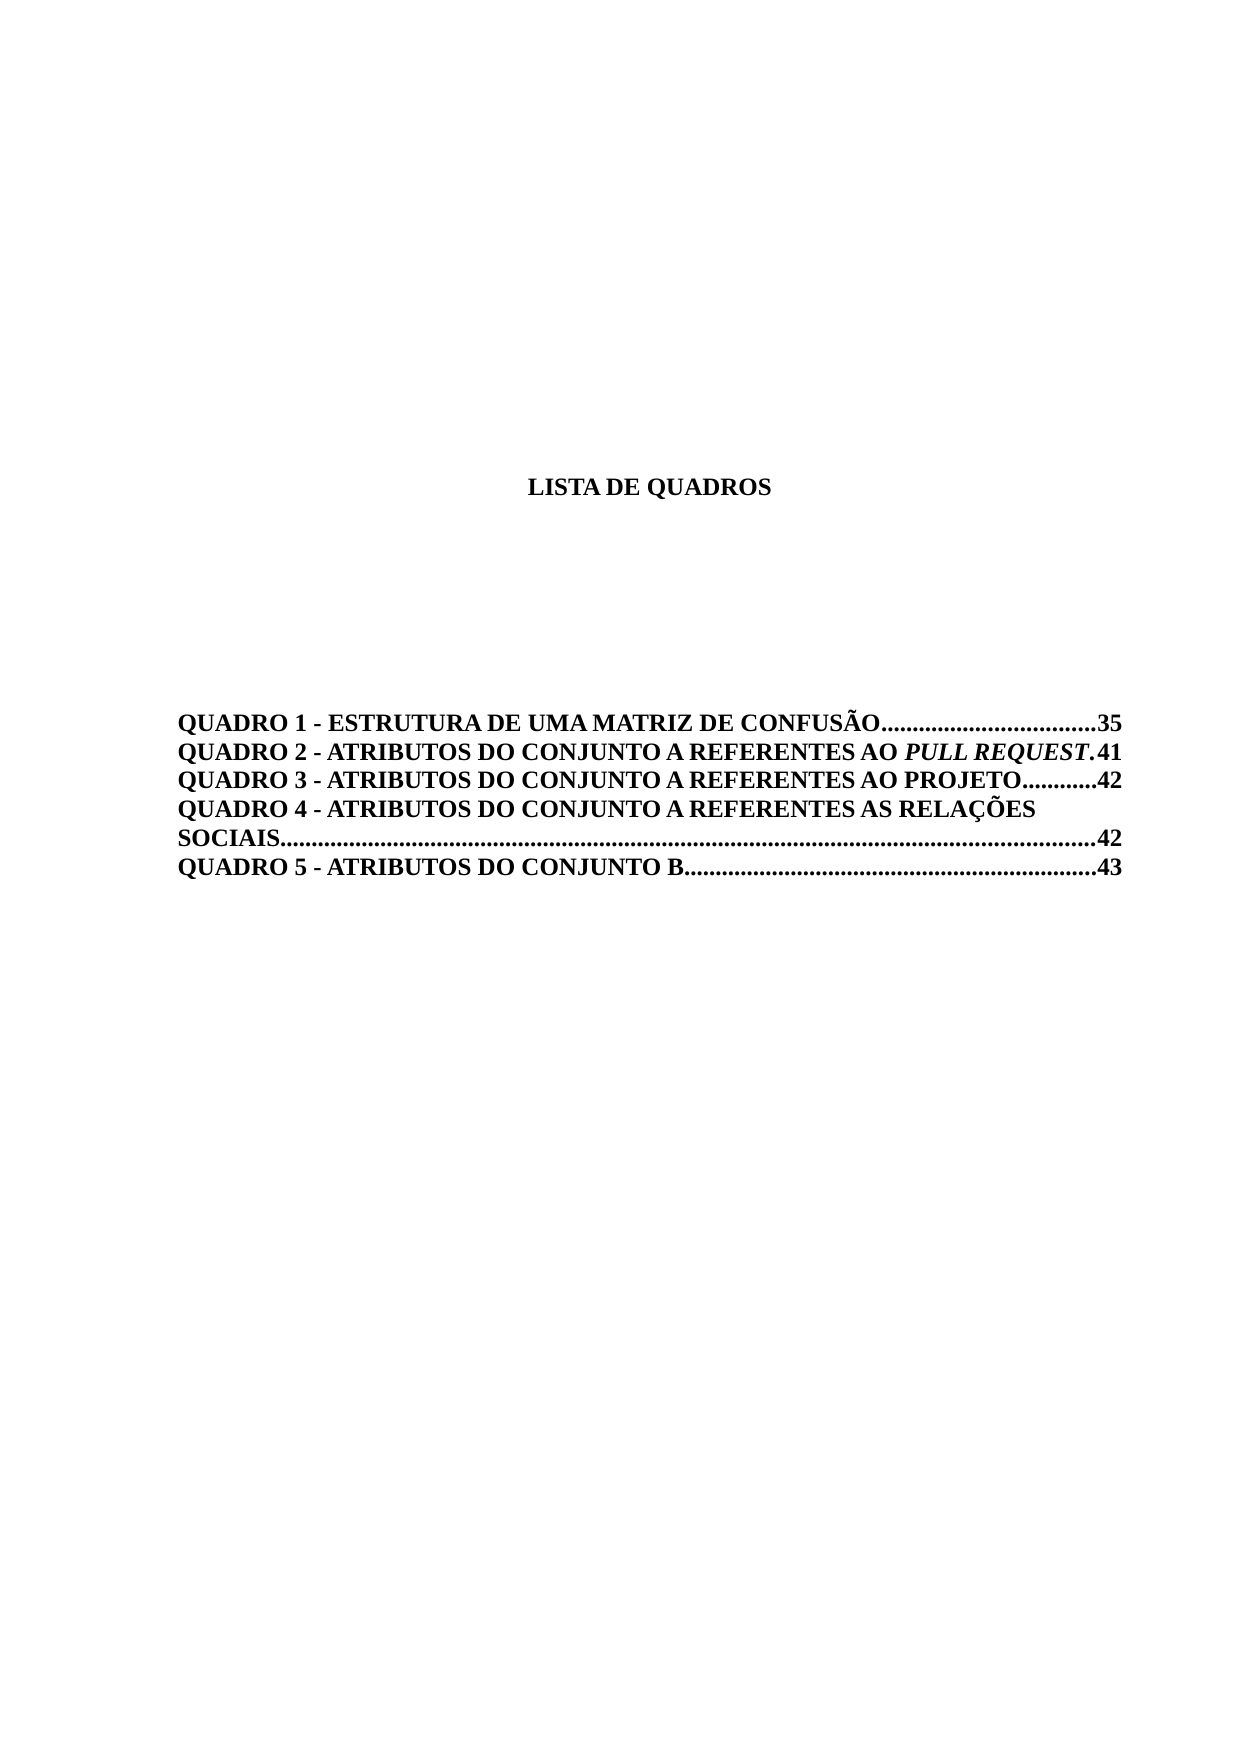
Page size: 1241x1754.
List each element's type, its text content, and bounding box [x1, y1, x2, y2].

text Quadro 4 - Atributos do conjunto A referentes as relações sociais 42 [177, 794, 1122, 852]
text Quadro 5 - Atributos do conjunto B 43 [177, 852, 1122, 880]
text Lista de quadros [177, 472, 1122, 501]
text Quadro 3 - Atributos do conjunto A referentes ao projeto 42 [177, 765, 1122, 794]
text Quadro 1 - Estrutura de uma Matriz de Confusão 35 [177, 708, 1122, 737]
text Quadro 2 - Atributos do conjunto A referentes ao pull request 41 [177, 737, 1122, 765]
